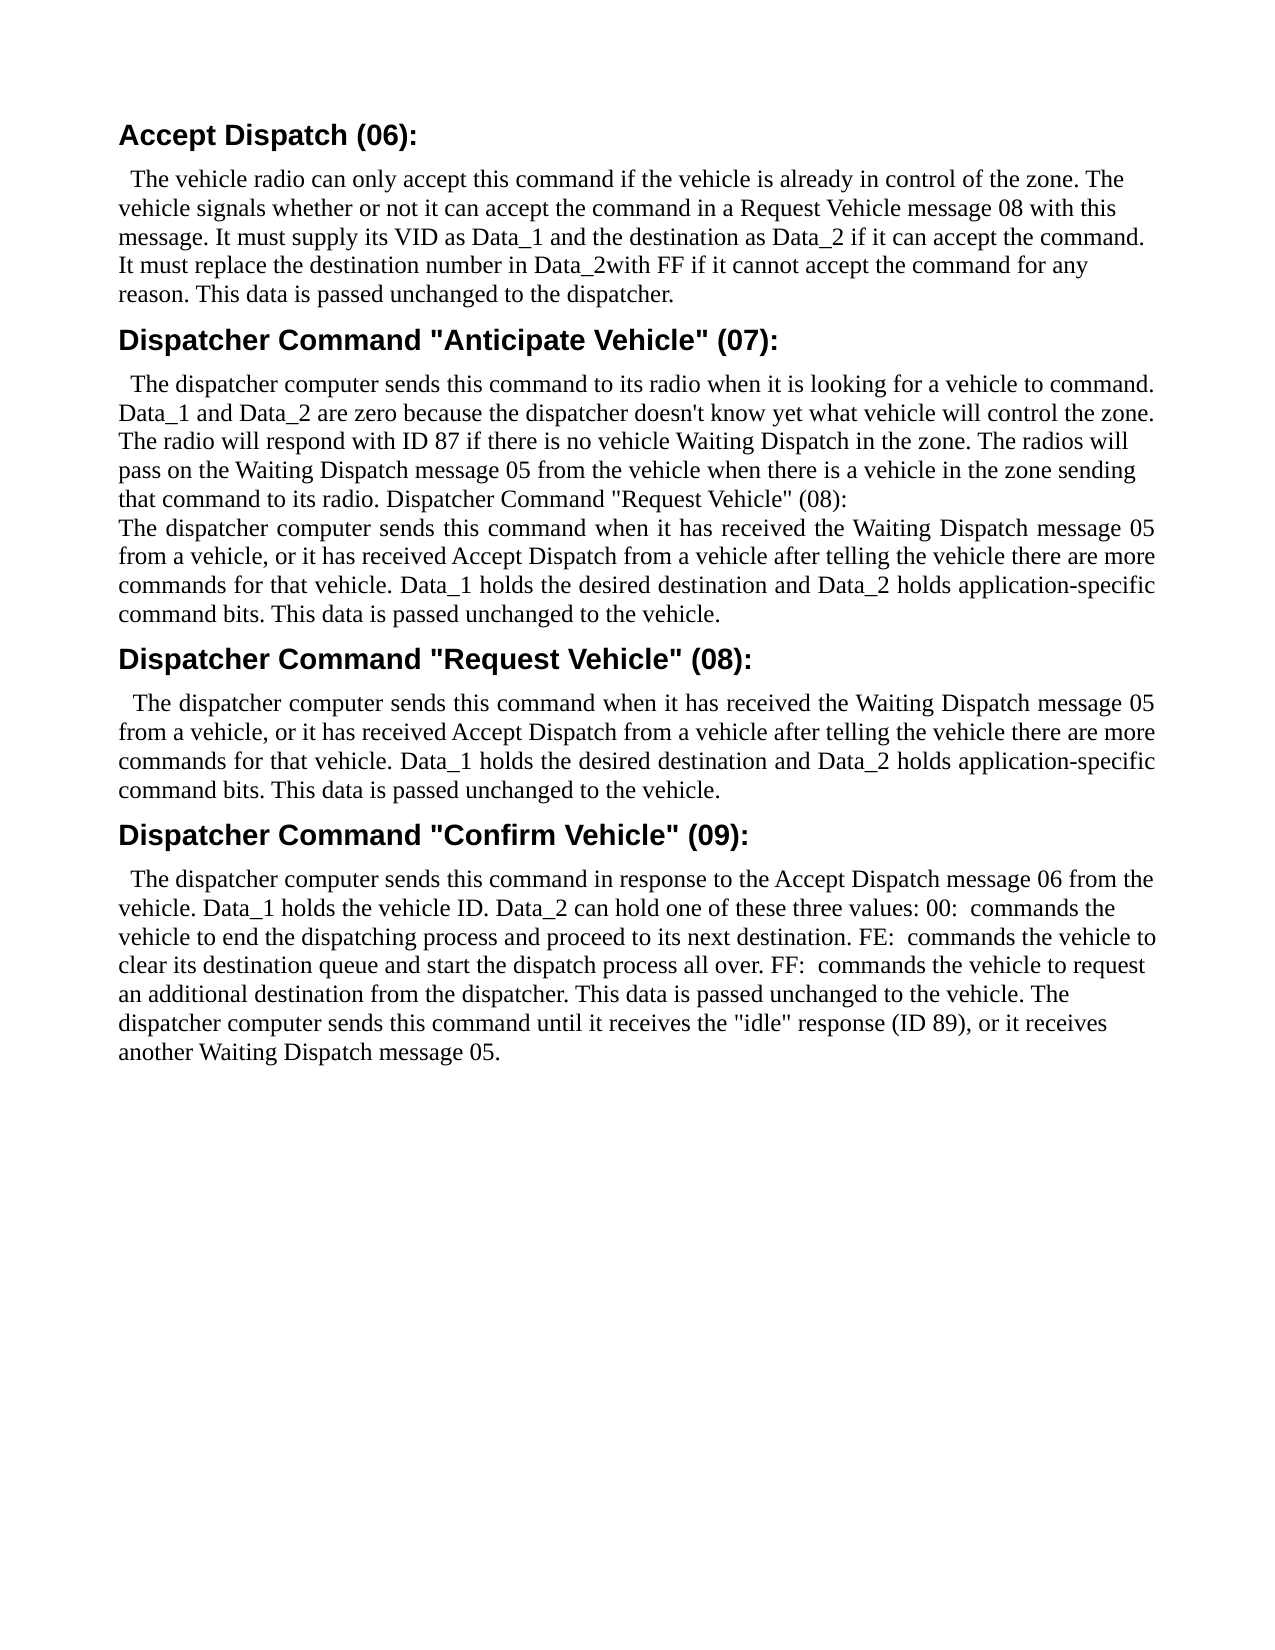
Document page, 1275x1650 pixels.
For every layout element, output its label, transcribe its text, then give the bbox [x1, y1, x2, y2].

text The dispatcher computer sends this command when it has received the Waiting Dispatch message 05 from a vehicle, or it has received Accept Dispatch from a vehicle after telling the vehicle there are more commands for that vehicle. Data_1 holds the desired destination and Data_2 holds application-specific command bits. This data is passed unchanged to the vehicle. [118, 688, 1157, 803]
text The dispatcher computer sends this command in response to the Accept Dispatch message 06 from the vehicle. Data_1 holds the vehicle ID. Data_2 can hold one of these three values: 00: commands the vehicle to end the dispatching process and proceed to its next destination. FE: commands the vehicle to clear its destination queue and start the dispatch process all over. FF: commands the vehicle to request an additional destination from the dispatcher. This data is passed unchanged to the vehicle. The dispatcher computer sends this command until it receives the "idle" response (ID 89), or it receives another Waiting Dispatch message 05. [118, 864, 1157, 1066]
text The dispatcher computer sends this command when it has received the Waiting Dispatch message 05 from a vehicle, or it has received Accept Dispatch from a vehicle after telling the vehicle there are more commands for that vehicle. Data_1 holds the desired destination and Data_2 holds application-specific command bits. This data is passed unchanged to the vehicle. [118, 513, 1157, 628]
text The dispatcher computer sends this command to its radio when it is looking for a vehicle to command. Data_1 and Data_2 are zero because the dispatcher doesn't know yet what vehicle will control the zone. The radio will respond with ID 87 if there is no vehicle Waiting Dispatch in the zone. The radios will pass on the Waiting Dispatch message 05 from the vehicle when there is a vehicle in the zone sending that command to its radio. Dispatcher Command "Request Vehicle" (08): [118, 369, 1157, 513]
subtitle Dispatcher Command "Request Vehicle" (08): [118, 642, 1157, 676]
subtitle Dispatcher Command "Anticipate Vehicle" (07): [118, 323, 1157, 356]
subtitle Accept Dispatch (06): [118, 118, 1157, 152]
subtitle Dispatcher Command "Confirm Vehicle" (09): [118, 818, 1157, 852]
text The vehicle radio can only accept this command if the vehicle is already in control of the zone. The vehicle signals whether or not it can accept the command in a Request Vehicle message 08 with this message. It must supply its VID as Data_1 and the destination as Data_2 if it can accept the command. It must replace the destination number in Data_2with FF if it cannot accept the command for any reason. This data is passed unchanged to the dispatcher. [118, 164, 1157, 308]
